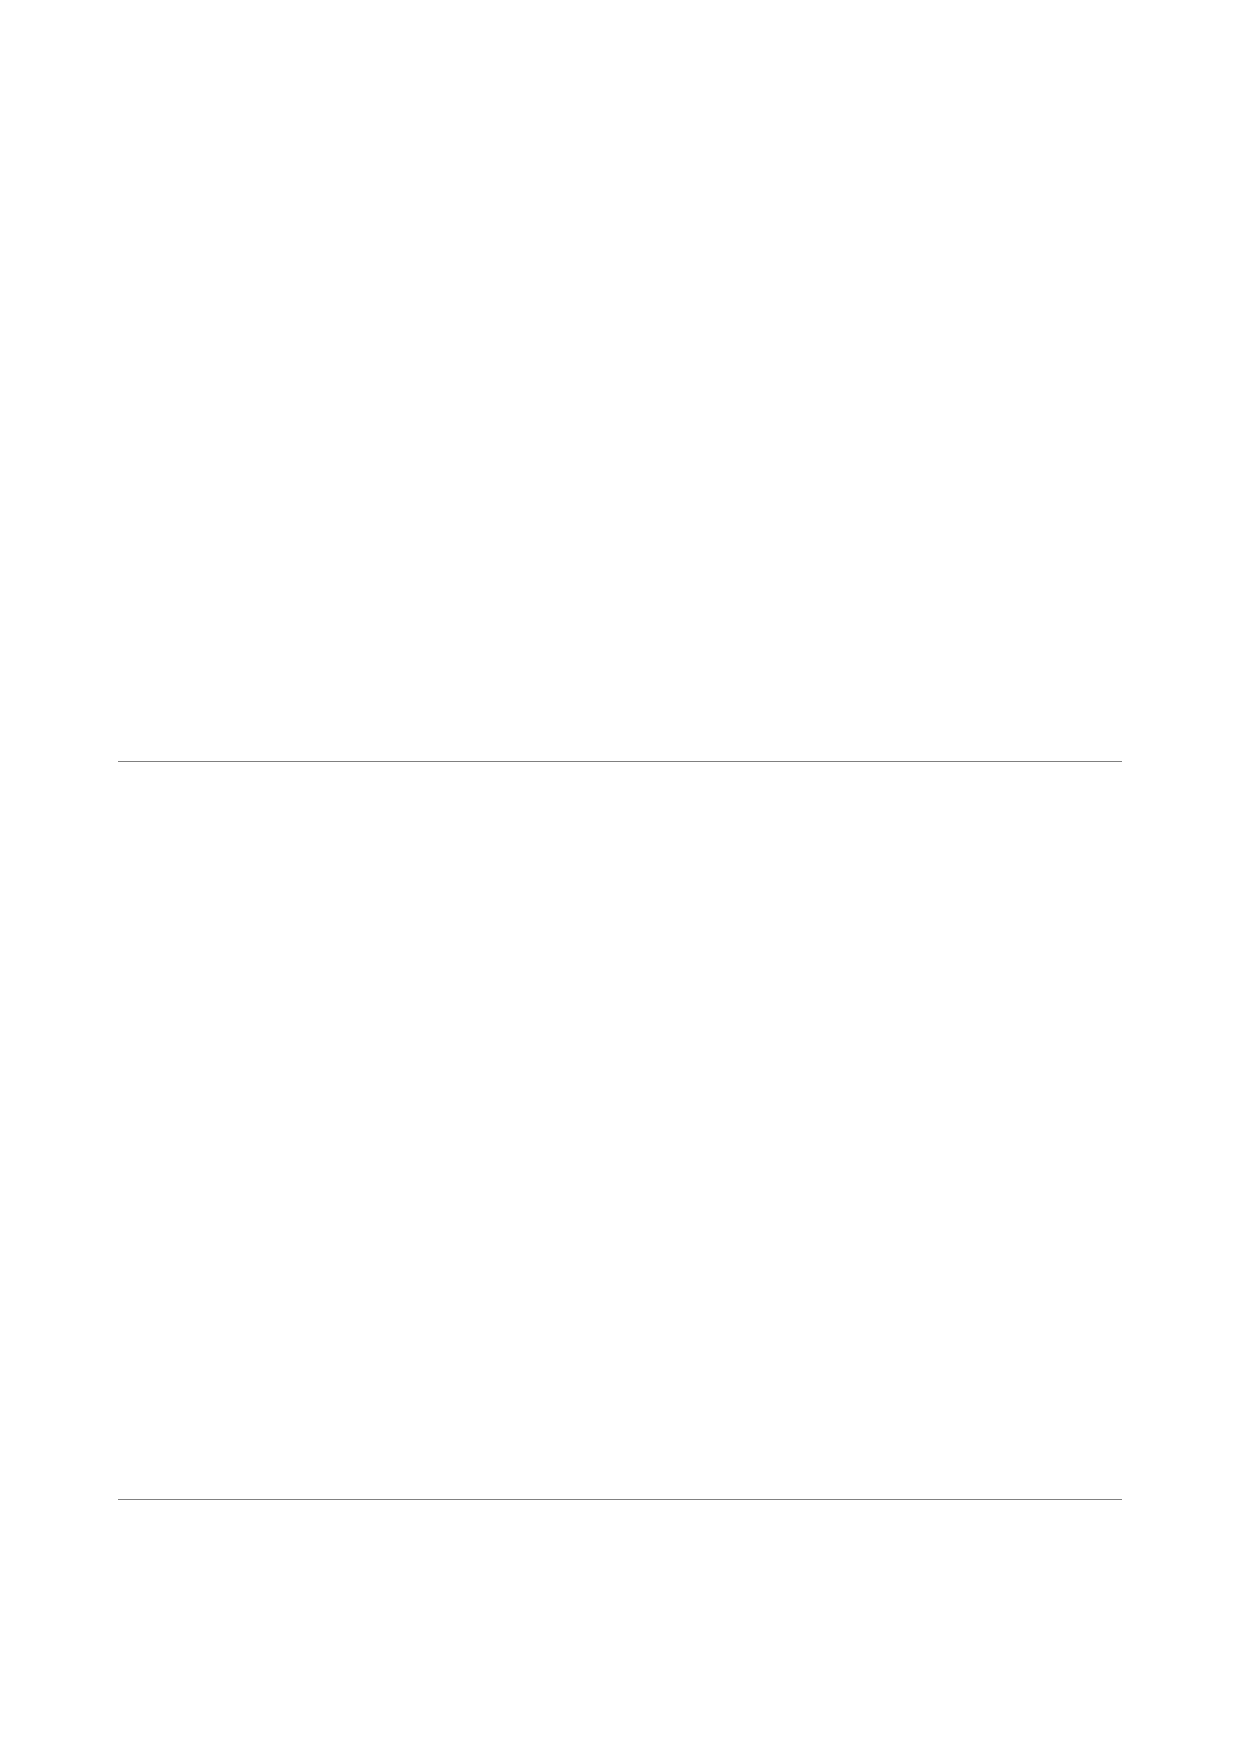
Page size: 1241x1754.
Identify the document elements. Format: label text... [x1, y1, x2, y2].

text const u = new User("Alice"); [118, 1141, 1122, 1165]
text this.name = name; [118, 286, 1122, 309]
text function User(name) { [118, 952, 1122, 976]
text Когда ты используешь конструктор или класс, this указывает на новый объект, создаваемый через new. [118, 177, 1122, 243]
text User.prototype.sayHi = function() { [118, 1384, 1122, 1408]
text this.name = name; [118, 976, 1122, 999]
text Почему? Потому что this в стрелочной функции — не объект u, а this из внешнего лексического окружения (в данном случае — window или undefined). [118, 1218, 1122, 1317]
text u2.sayHi(); // "Bob" [118, 546, 1122, 569]
text ✅ Правильно: [118, 1336, 1122, 1365]
text Если использовать стрелочную функцию, то у неё нет своего this, и она возьмёт this из внешнего контекста (что часто приводит к ошибкам): [118, 867, 1122, 933]
text u1.sayHi(); // "Alice" [118, 522, 1122, 546]
text User.prototype.sayHi = () => { [118, 1047, 1122, 1071]
text function User(name) { [118, 262, 1122, 286]
text User.prototype.sayHi = function() { [118, 357, 1122, 380]
text console.log(this.name); // ❌ this не User! [118, 1071, 1122, 1094]
list Но когда он вызывается, this ссылается на конкретный объект (u1 или u2) [162, 696, 1122, 727]
text Здесь: [118, 599, 1122, 628]
subtitle 🔹 this в конструкторах и прототипах классов [118, 118, 1122, 164]
text const u2 = new User("Bob"); [118, 475, 1122, 498]
text u.sayHi(); // undefined (или ошибка) [118, 1165, 1122, 1189]
text } [118, 999, 1122, 1023]
text console.log(this.name); [118, 1408, 1122, 1431]
text } [118, 309, 1122, 333]
text console.log(this.name); [118, 380, 1122, 404]
list Метод sayHi хранится в User.prototype [162, 646, 1122, 677]
text }; [118, 1094, 1122, 1118]
text }; [118, 1431, 1122, 1455]
text const u1 = new User("Alice"); [118, 451, 1122, 475]
subtitle 🔹 Стрелочные функции в прототипах [118, 812, 1122, 855]
text }; [118, 404, 1122, 427]
